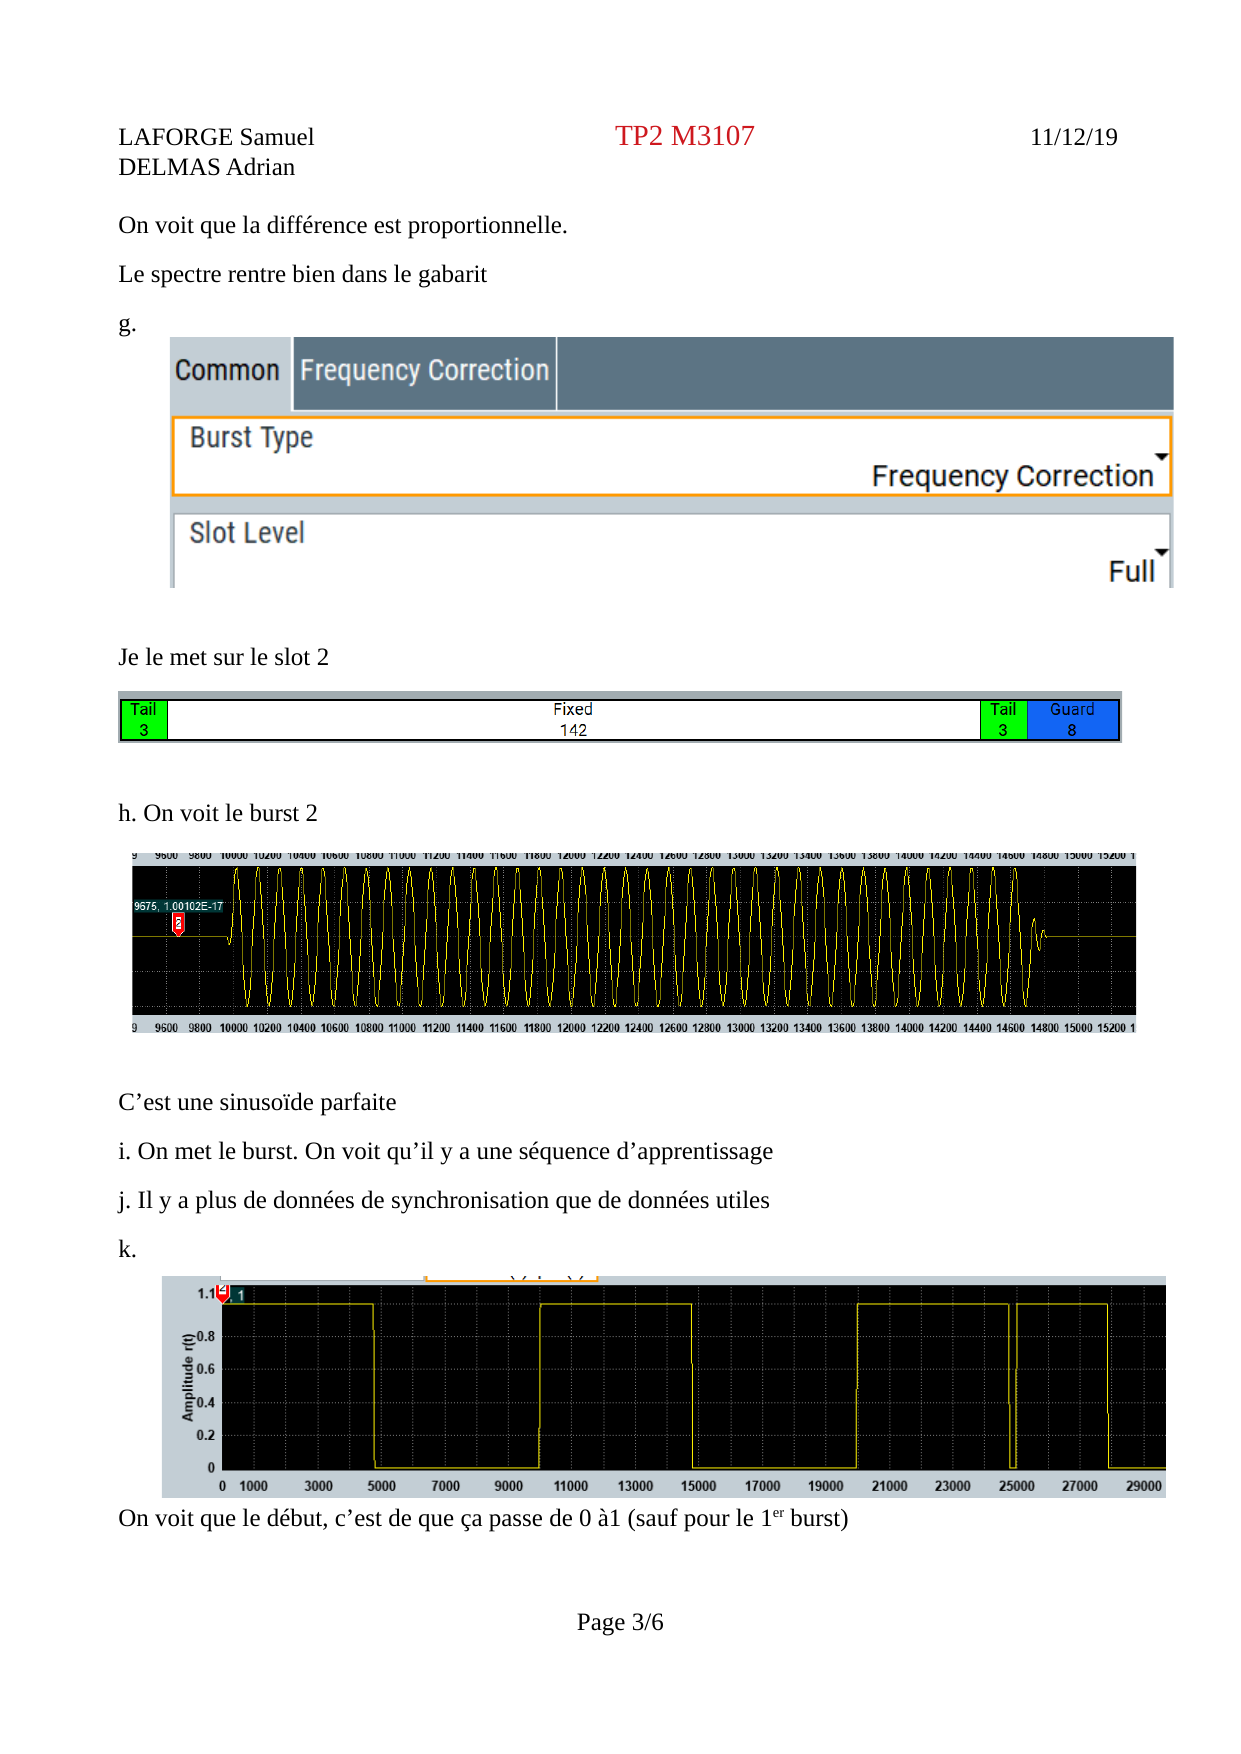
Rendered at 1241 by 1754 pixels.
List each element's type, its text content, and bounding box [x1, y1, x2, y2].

text k. [118, 1234, 1122, 1263]
picture [169, 337, 1174, 588]
text g. [118, 308, 1122, 337]
picture [161, 1276, 1166, 1498]
picture [132, 853, 1137, 1033]
text i. On met le burst. On voit qu’il y a une séquence d’apprentissage [118, 1136, 1122, 1165]
picture [118, 691, 1123, 743]
text On voit que la différence est proportionnelle. [118, 210, 1122, 239]
text h. On voit le burst 2 [118, 798, 1122, 826]
text C’est une sinusoïde parfaite [118, 1087, 1122, 1116]
text On voit que le début, c’est de que ça passe de 0 à1 (sauf pour le 1er burst) [118, 1283, 1122, 1532]
text j. Il y a plus de données de synchronisation que de données utiles [118, 1185, 1122, 1214]
text Le spectre rentre bien dans le gabarit [118, 259, 1122, 288]
text Je le met sur le slot 2 [118, 642, 1122, 671]
